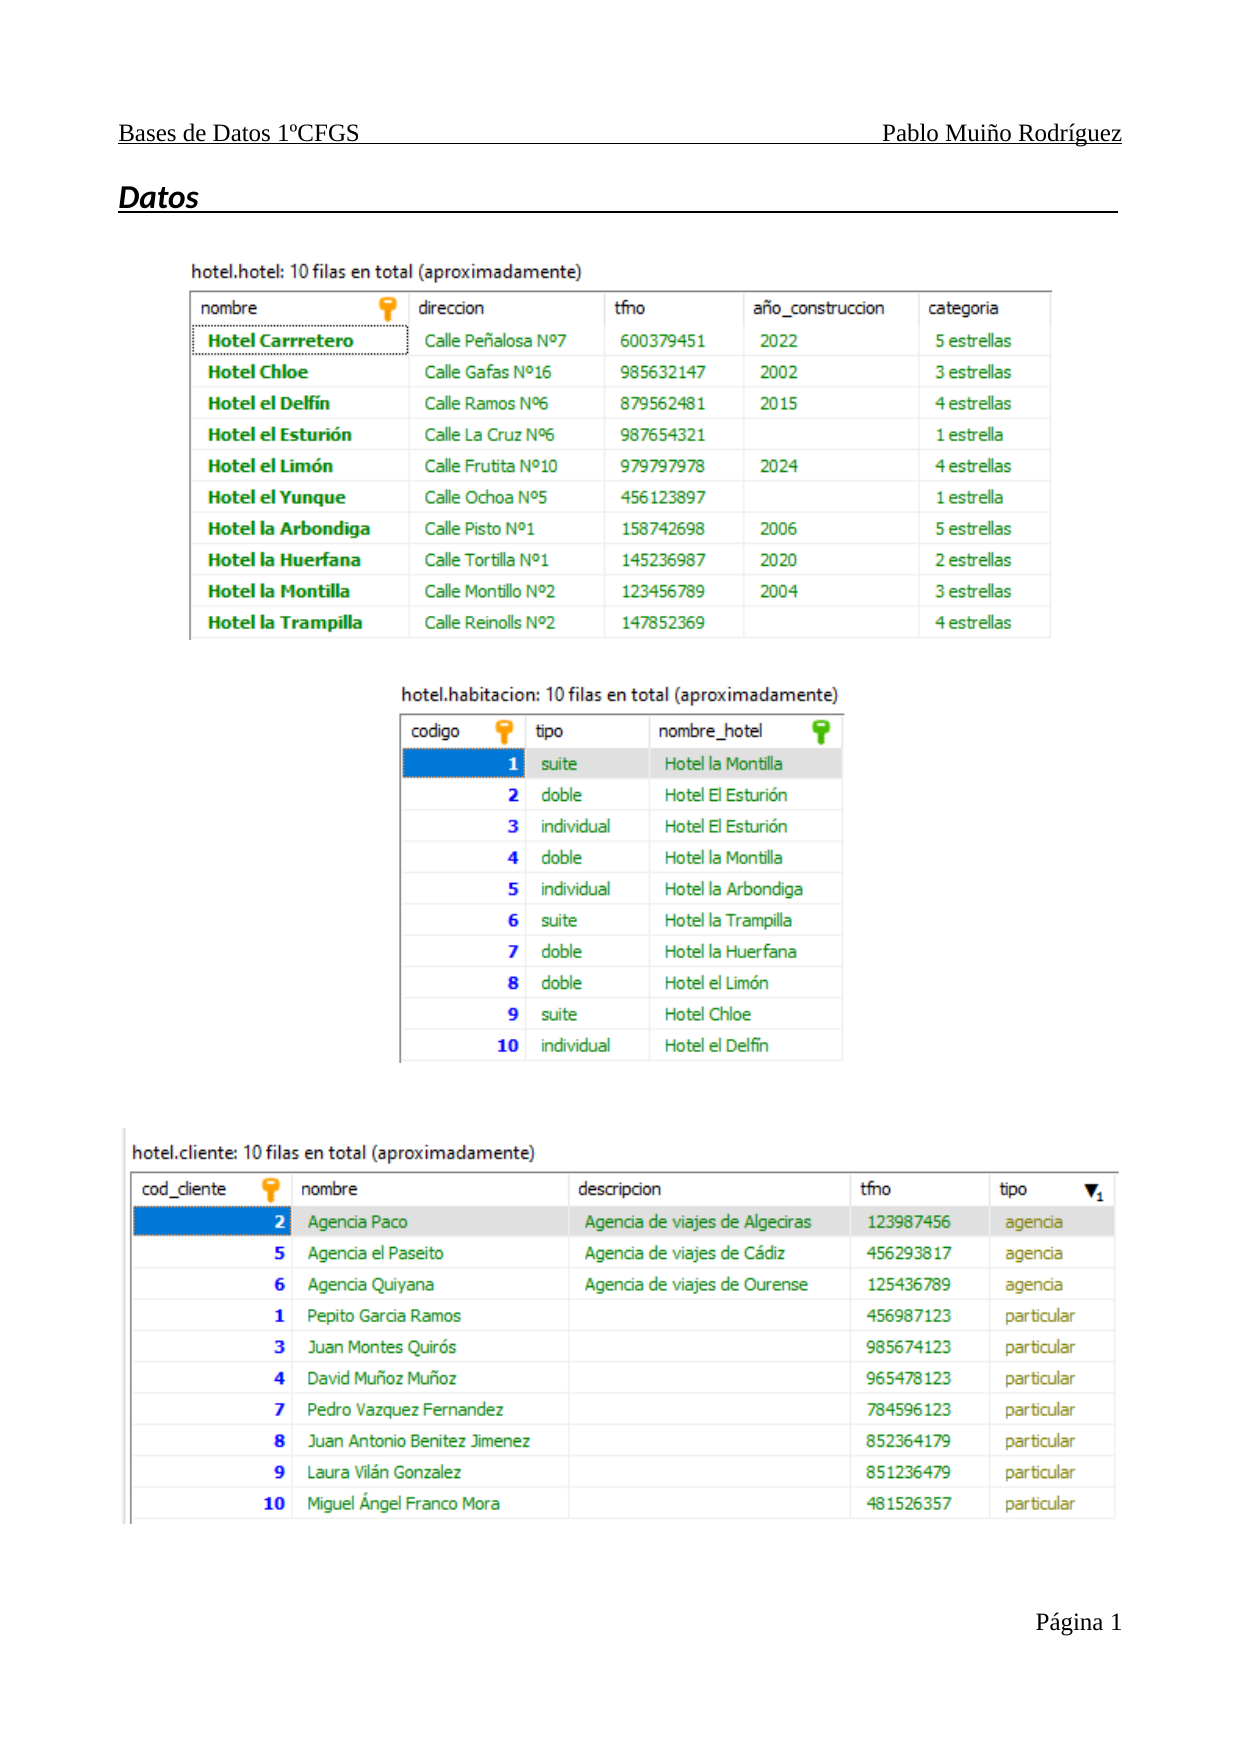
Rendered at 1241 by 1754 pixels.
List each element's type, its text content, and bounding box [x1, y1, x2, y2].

picture [396, 670, 845, 1063]
text Datos [118, 176, 1122, 217]
picture [121, 1128, 1119, 1524]
picture [188, 247, 1053, 640]
